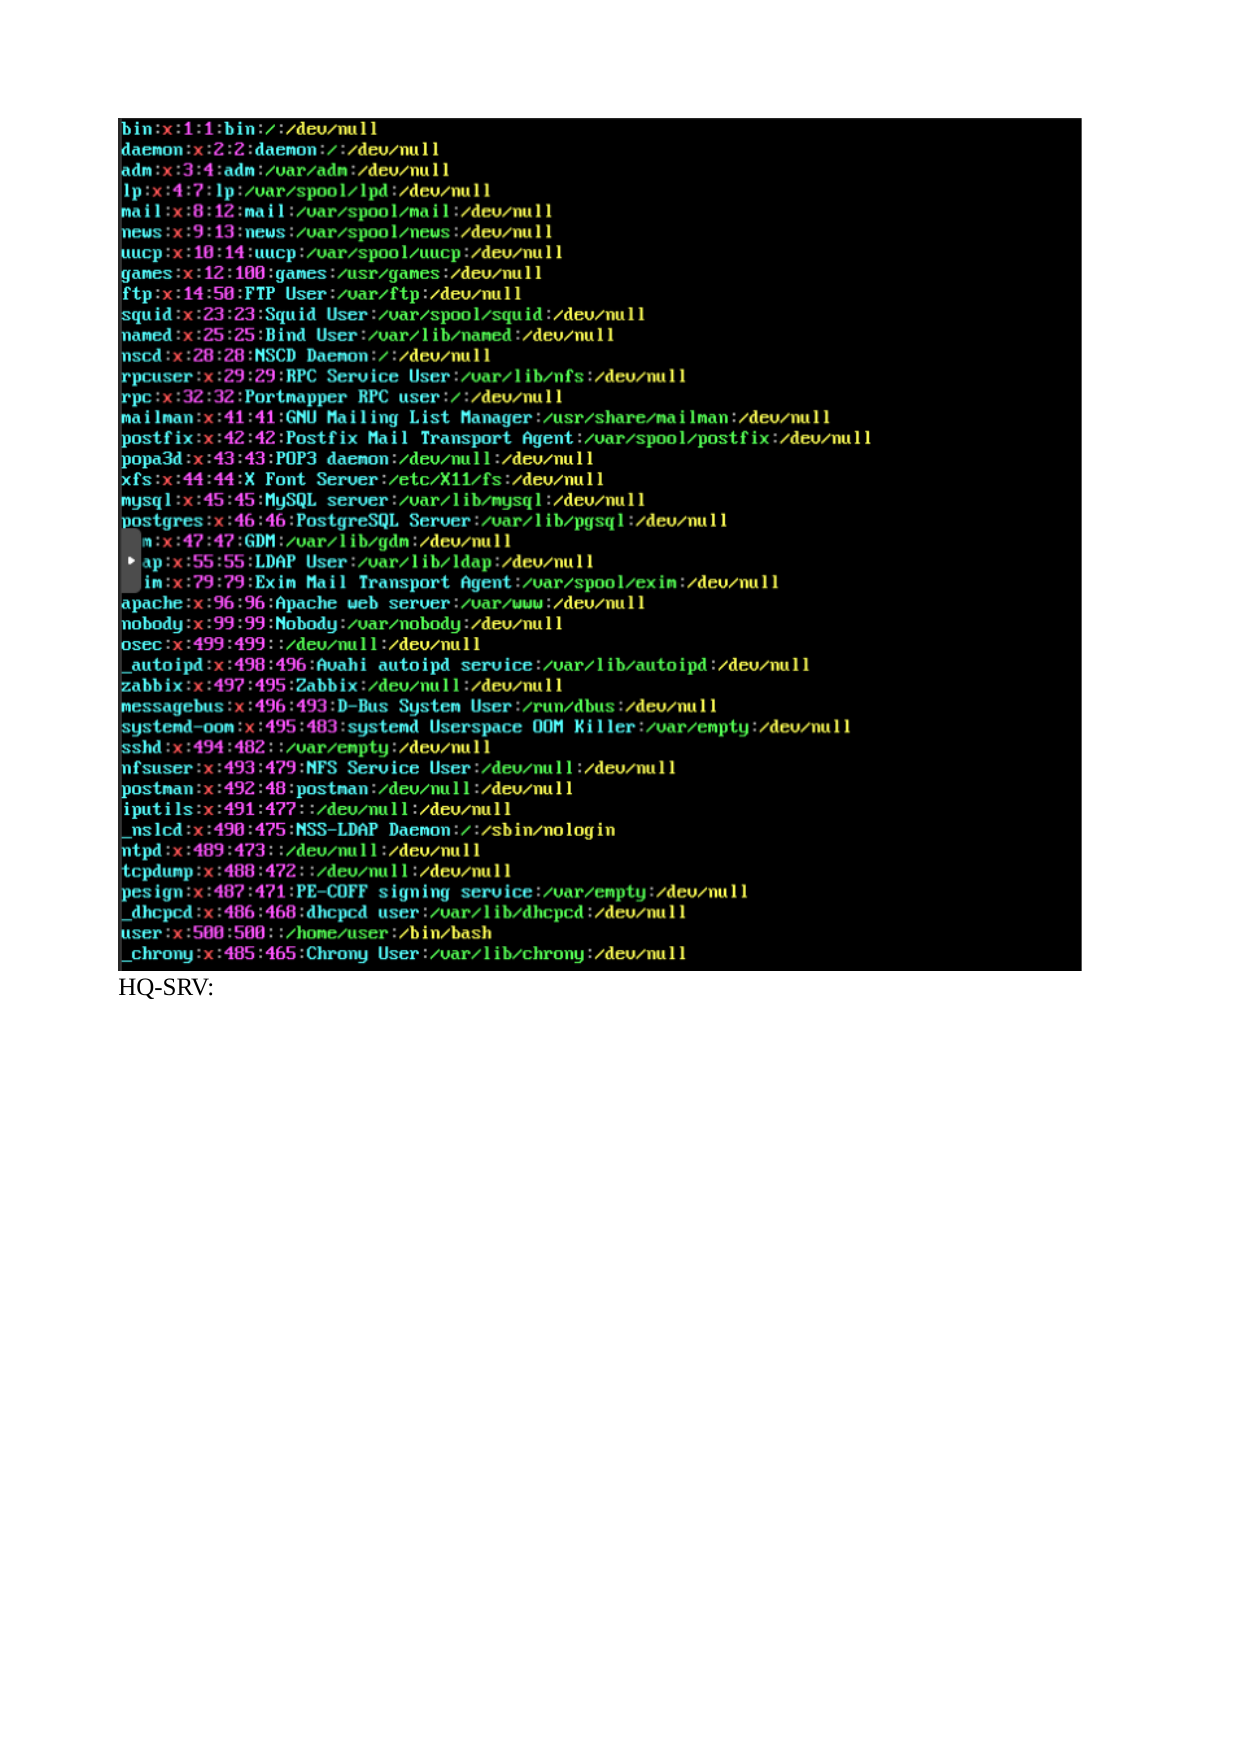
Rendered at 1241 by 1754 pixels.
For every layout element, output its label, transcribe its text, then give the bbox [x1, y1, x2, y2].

picture [118, 118, 1082, 971]
text HQ-SRV: [118, 972, 1122, 1001]
